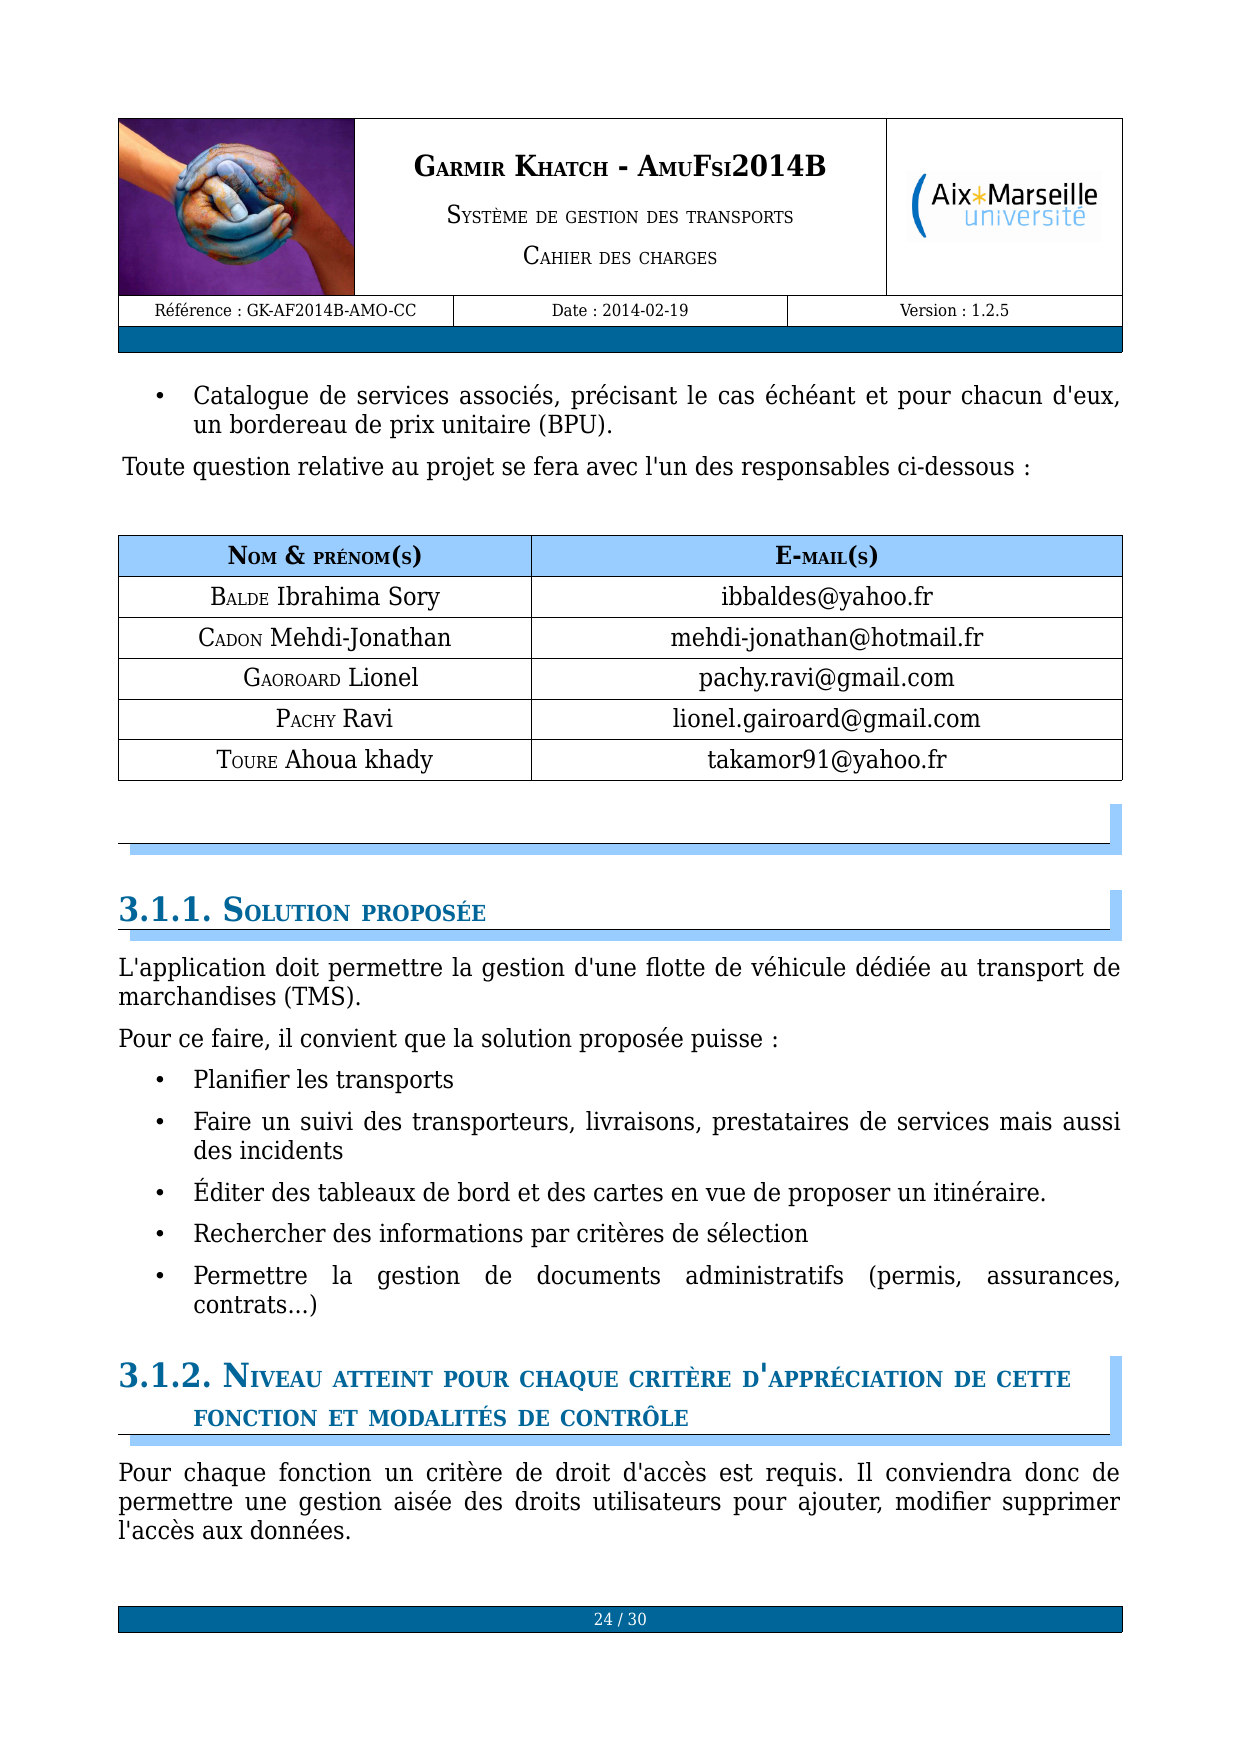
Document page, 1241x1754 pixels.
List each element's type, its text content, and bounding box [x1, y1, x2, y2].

text L'application doit permettre la gestion d'une flotte de véhicule dédiée au transport de marchandises (TMS). [118, 953, 1122, 1011]
subtitle Niveau atteint pour chaque critère d'appréciation de cette fonction et modalités de contrôle [118, 1356, 1110, 1434]
table_cell Pachy Ravi [119, 700, 531, 739]
list Éditer des tableaux de bord et des cartes en vue de proposer un itinéraire. [156, 1178, 1122, 1207]
table_cell mehdi-jonathan@hotmail.fr [532, 618, 1122, 658]
list Rechercher des informations par critères de sélection [156, 1220, 1122, 1249]
table_cell Balde Ibrahima Sory [119, 577, 531, 617]
table_header E-mail(s) [532, 536, 1122, 576]
text Pour ce faire, il convient que la solution proposée puisse : [118, 1024, 1122, 1053]
text Toute question relative au projet se fera avec l'un des responsables ci-dessous : [122, 452, 1122, 481]
picture [119, 119, 354, 295]
text Pour chaque fonction un critère de droit d'accès est requis. Il conviendra donc de permettre une gestion aisée des droits utilisateurs pour ajouter, modifier supprimer l'accès aux données. [118, 1458, 1122, 1545]
table_cell lionel.gairoard@gmail.com [532, 700, 1122, 739]
table_cell Toure Ahoua khady [119, 740, 531, 780]
table_cell Cadon Mehdi-Jonathan [119, 618, 531, 658]
list Catalogue de services associés, précisant le cas échéant et pour chacun d'eux, un bordereau de prix unitaire (BPU). [156, 381, 1122, 439]
picture [887, 126, 1122, 288]
list Permettre la gestion de documents administratifs (permis, assurances, contrats...) [156, 1261, 1122, 1320]
table_header Nom & prénom(s) [119, 536, 531, 576]
subtitle Solution proposée [118, 890, 1110, 929]
list Planifier les transports [156, 1066, 1122, 1095]
table_cell ibbaldes@yahoo.fr [532, 577, 1122, 617]
table_cell Gaoroard Lionel [119, 659, 531, 698]
list Faire un suivi des transporteurs, livraisons, prestataires de services mais aussi des incidents [156, 1107, 1122, 1166]
table_cell takamor91@yahoo.fr [532, 740, 1122, 780]
table_cell pachy.ravi@gmail.com [532, 659, 1122, 698]
